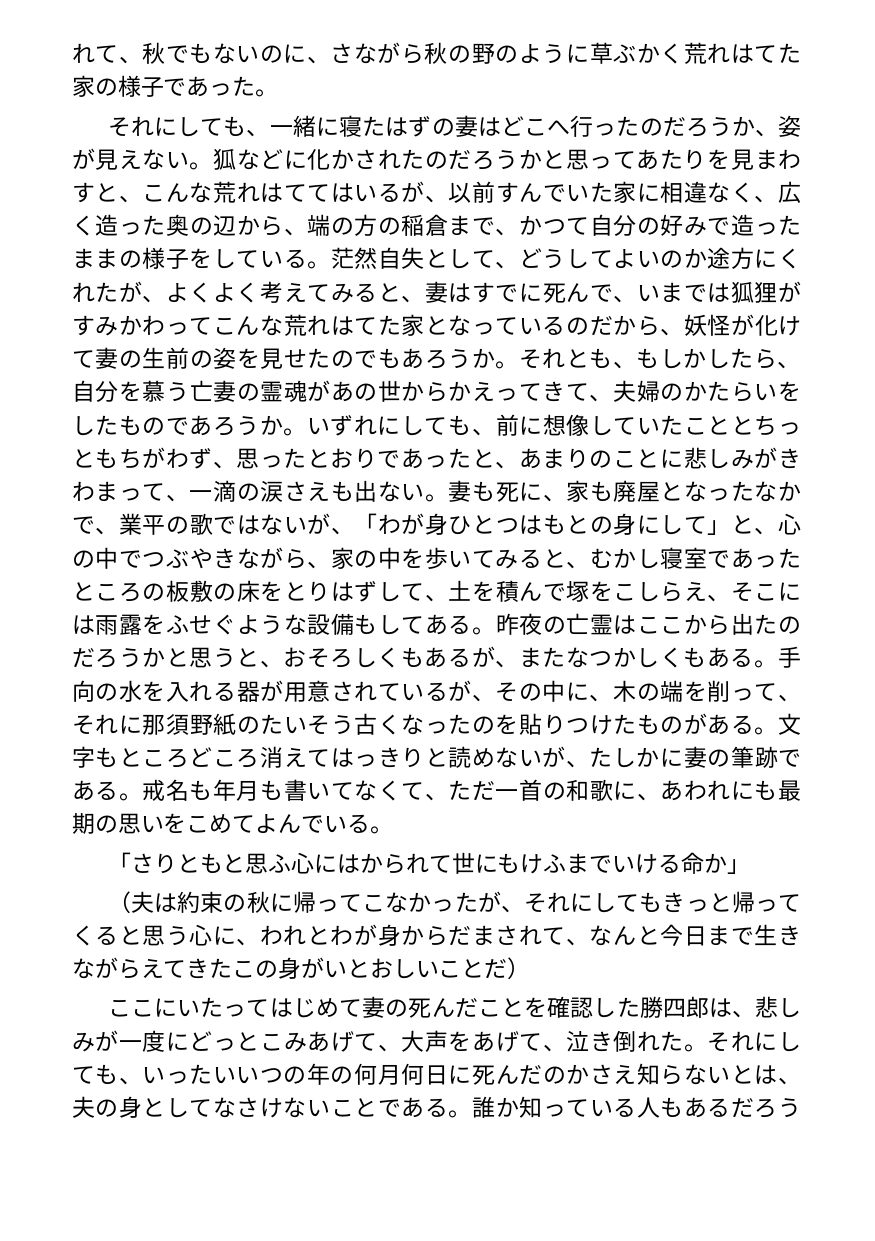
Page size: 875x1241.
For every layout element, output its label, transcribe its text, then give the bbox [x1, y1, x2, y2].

text （夫は約束の秋に帰ってこなかったが、それにしてもきっと帰ってくると思う心に、われとわが身からだまされて、なんと今日まで生きながらえてきたこの身がいとおしいことだ） [72, 884, 802, 984]
text 「さりともと思ふ心にはかられて世にもけふまでいける命か」 [72, 845, 802, 879]
text れて、秋でもないのに、さながら秋の野のように草ぶかく荒れはてた家の様子であった。 [72, 36, 802, 102]
text それにしても、一緒に寝たはずの妻はどこへ行ったのだろうか、姿が見えない。狐などに化かされたのだろうかと思ってあたりを見まわすと、こんな荒れはててはいるが、以前すんでいた家に相違なく、広く造った奥の辺から、端の方の稲倉まで、かつて自分の好みで造ったままの様子をしている。茫然自失として、どうしてよいのか途方にくれたが、よくよく考えてみると、妻はすでに死んで、いまでは狐狸がすみかわってこんな荒れはてた家となっているのだから、妖怪が化けて妻の生前の姿を見せたのでもあろうか。それとも、もしかしたら、自分を慕う亡妻の霊魂があの世からかえってきて、夫婦のかたらいをしたものであろうか。いずれにしても、前に想像していたこととちっともちがわず、思ったとおりであったと、あまりのことに悲しみがきわまって、一滴の涙さえも出ない。妻も死に、家も廃屋となったなかで、業平の歌ではないが、「わが身ひとつはもとの身にして」と、心の中でつぶやきながら、家の中を歩いてみると、むかし寝室であったところの板敷の床をとりはずして、土を積んで塚をこしらえ、そこには雨露をふせぐような設備もしてある。昨夜の亡霊はここから出たのだろうかと思うと、おそろしくもあるが、またなつかしくもある。手向の水を入れる器が用意されているが、その中に、木の端を削って、それに那須野紙のたいそう古くなったのを貼りつけたものがある。文字もところどころ消えてはっきりと読めないが、たしかに妻の筆跡である。戒名も年月も書いてなくて、ただ一首の和歌に、あわれにも最期の思いをこめてよんでいる。 [72, 108, 802, 839]
text ここにいたってはじめて妻の死んだことを確認した勝四郎は、悲しみが一度にどっとこみあげて、大声をあげて、泣き倒れた。それにしても、いったいいつの年の何月何日に死んだのかさえ知らないとは、夫の身としてなさけないことである。誰か知っている人もあるだろう [72, 990, 802, 1123]
